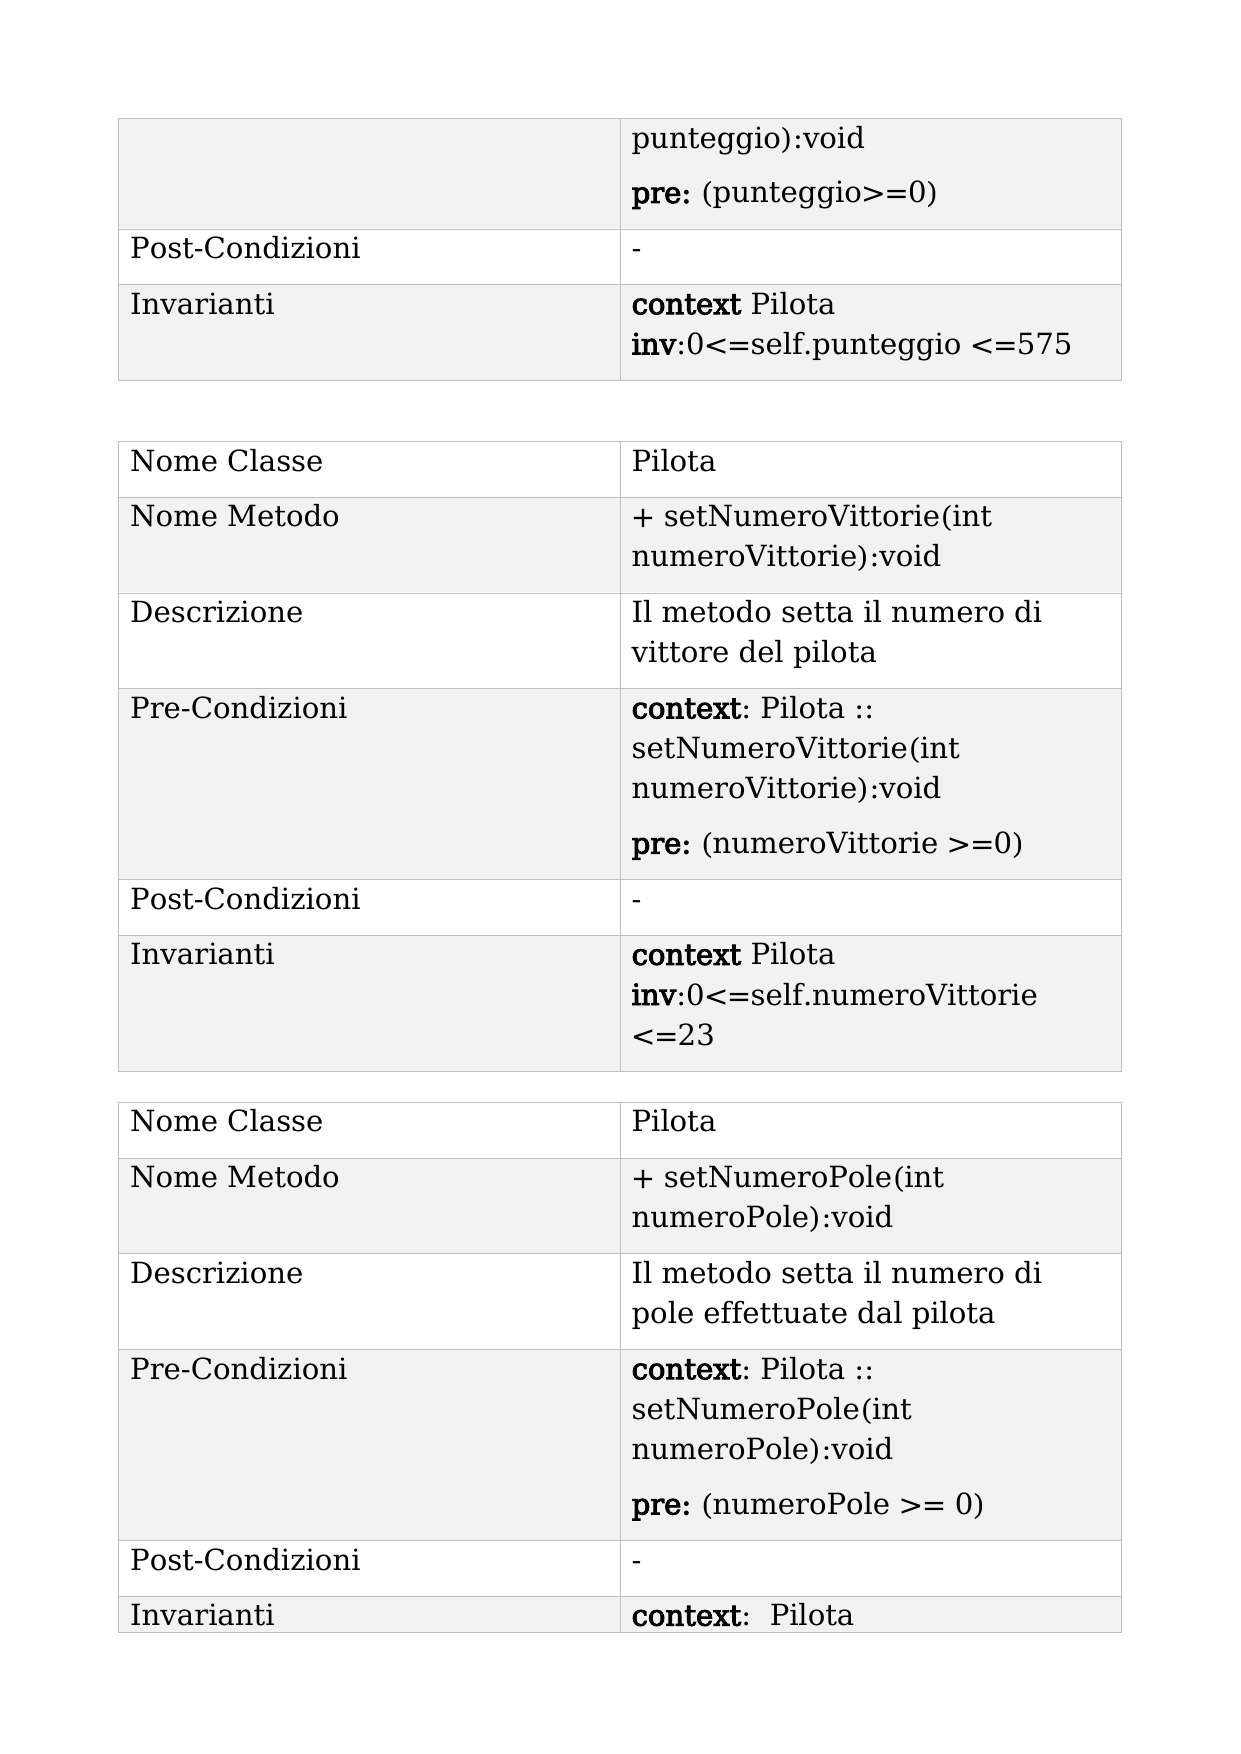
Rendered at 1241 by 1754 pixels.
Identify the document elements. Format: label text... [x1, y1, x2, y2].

table_cell context: Pilota :: setNumeroPole(int numeroPole):void pre: (numeroPole >= 0) [621, 1350, 1121, 1540]
table_cell Post-Condizioni [119, 880, 620, 935]
table_cell Nome Metodo [119, 498, 620, 592]
table_cell Il metodo setta il numero di vittore del pilota [621, 594, 1121, 688]
table_cell + setNumeroPole(int numeroPole):void [621, 1159, 1121, 1253]
table_cell punteggio):void pre: (punteggio>=0) [621, 119, 1121, 228]
table_cell Post-Condizioni [119, 230, 620, 284]
table_cell context Pilota inv:0<=self.numeroVittorie <=23 [621, 936, 1121, 1071]
table_cell Invarianti [119, 285, 620, 380]
table_cell Invarianti [119, 936, 620, 1071]
table_cell [119, 119, 620, 228]
table_cell - [621, 230, 1121, 284]
table_cell + setNumeroVittorie(int numeroVittorie):void [621, 498, 1121, 592]
table_cell Nome Metodo [119, 1159, 620, 1253]
table_cell Invarianti [119, 1597, 620, 1632]
table_cell Post-Condizioni [119, 1541, 620, 1596]
table_header Pilota [621, 442, 1121, 497]
table_cell Pre-Condizioni [119, 1350, 620, 1540]
table_cell - [621, 880, 1121, 935]
table_header Nome Classe [119, 1103, 620, 1157]
table_cell Descrizione [119, 594, 620, 688]
table_cell Descrizione [119, 1254, 620, 1349]
table_cell Il metodo setta il numero di pole effettuate dal pilota [621, 1254, 1121, 1349]
table_cell context: Pilota :: setNumeroVittorie(int numeroVittorie):void pre: (numeroVittorie >=0) [621, 689, 1121, 879]
table_header Pilota [621, 1103, 1121, 1157]
table_cell Pre-Condizioni [119, 689, 620, 879]
table_cell - [621, 1541, 1121, 1596]
table_cell context Pilota inv:0<=self.punteggio <=575 [621, 285, 1121, 380]
table_header Nome Classe [119, 442, 620, 497]
table_cell context: Pilota [621, 1597, 1121, 1632]
